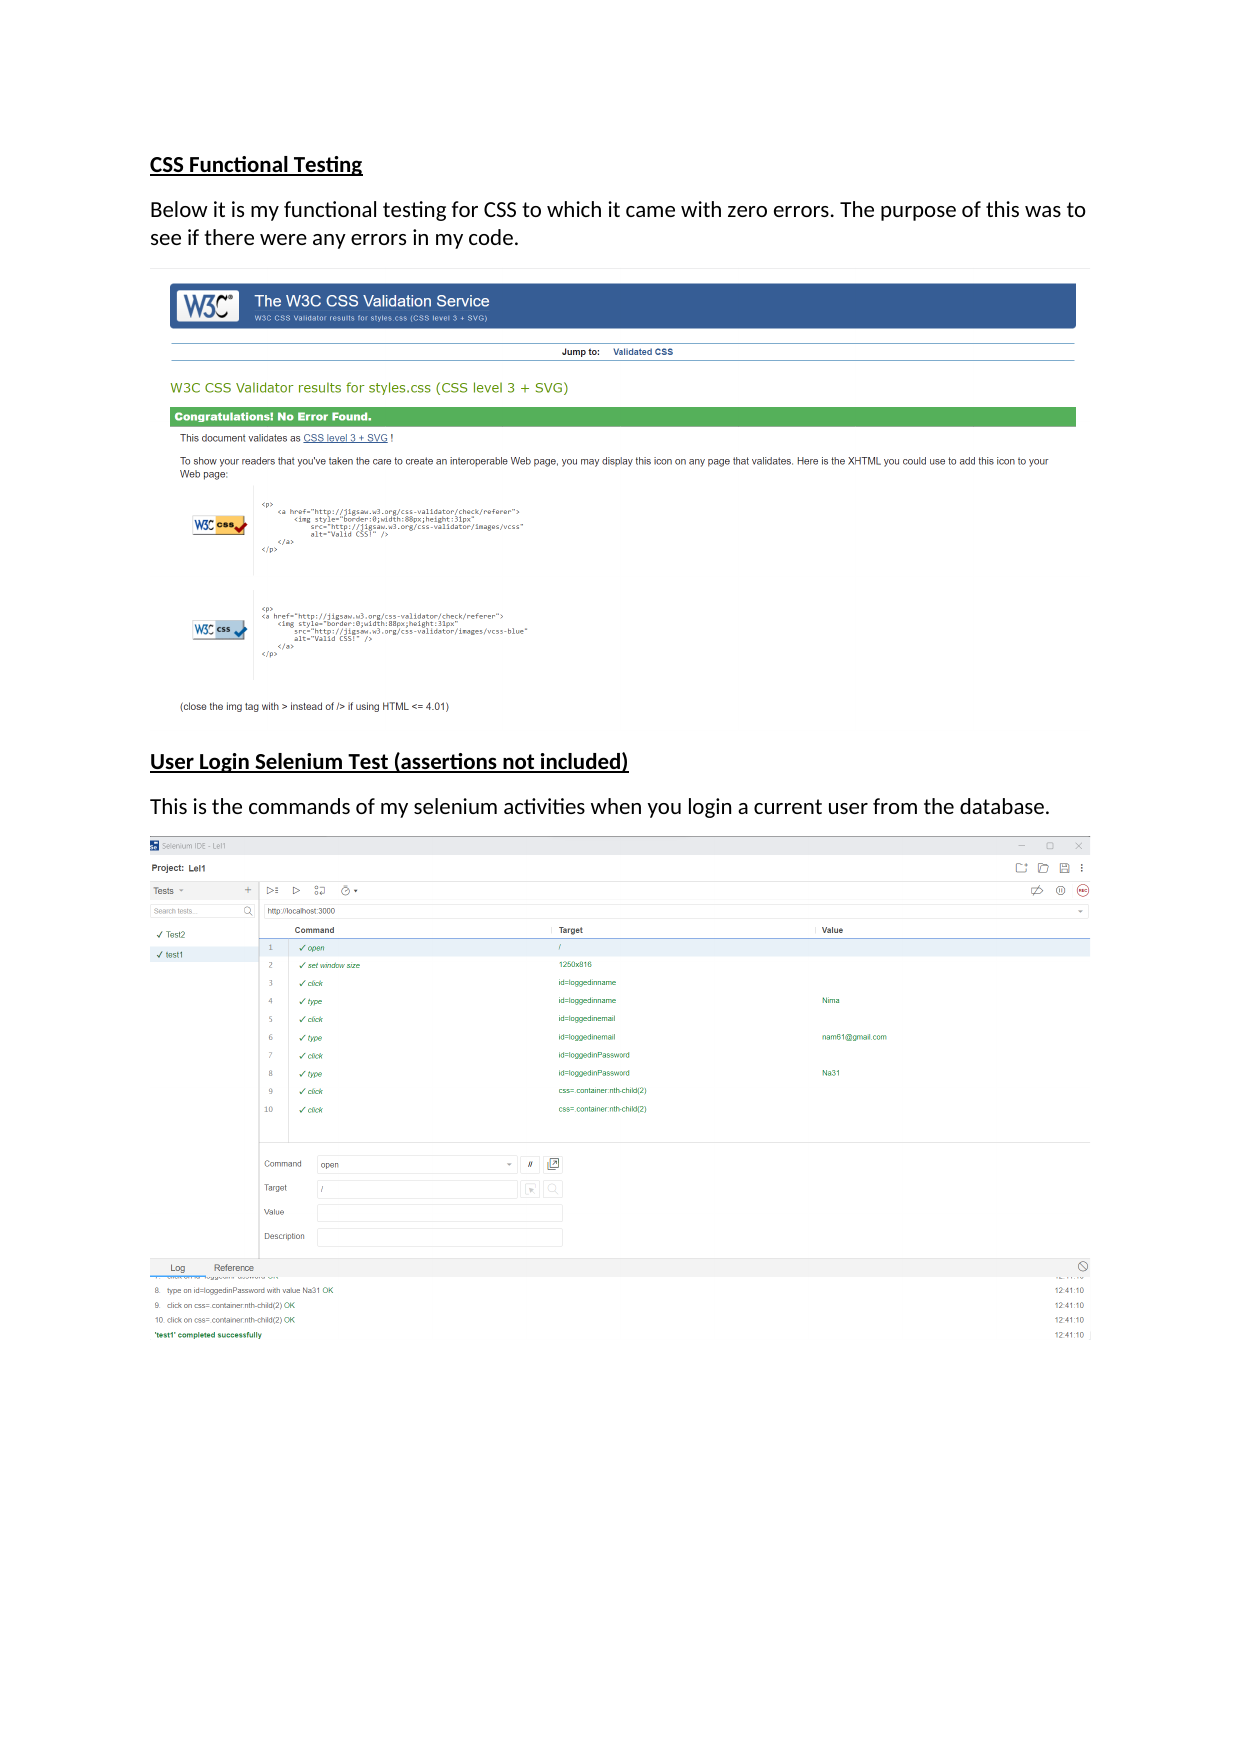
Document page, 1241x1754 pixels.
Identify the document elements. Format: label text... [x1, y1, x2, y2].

text CSS Functional Testing [150, 150, 1090, 178]
text This is the commands of my selenium activities when you login a current user from the database. [150, 792, 1090, 820]
text Below it is my functional testing for CSS to which it came with zero errors. The purpose of this was to see if there were any errors in my code. [150, 195, 1090, 251]
text User Login Selenium Test (assertions not included) [150, 747, 1090, 775]
